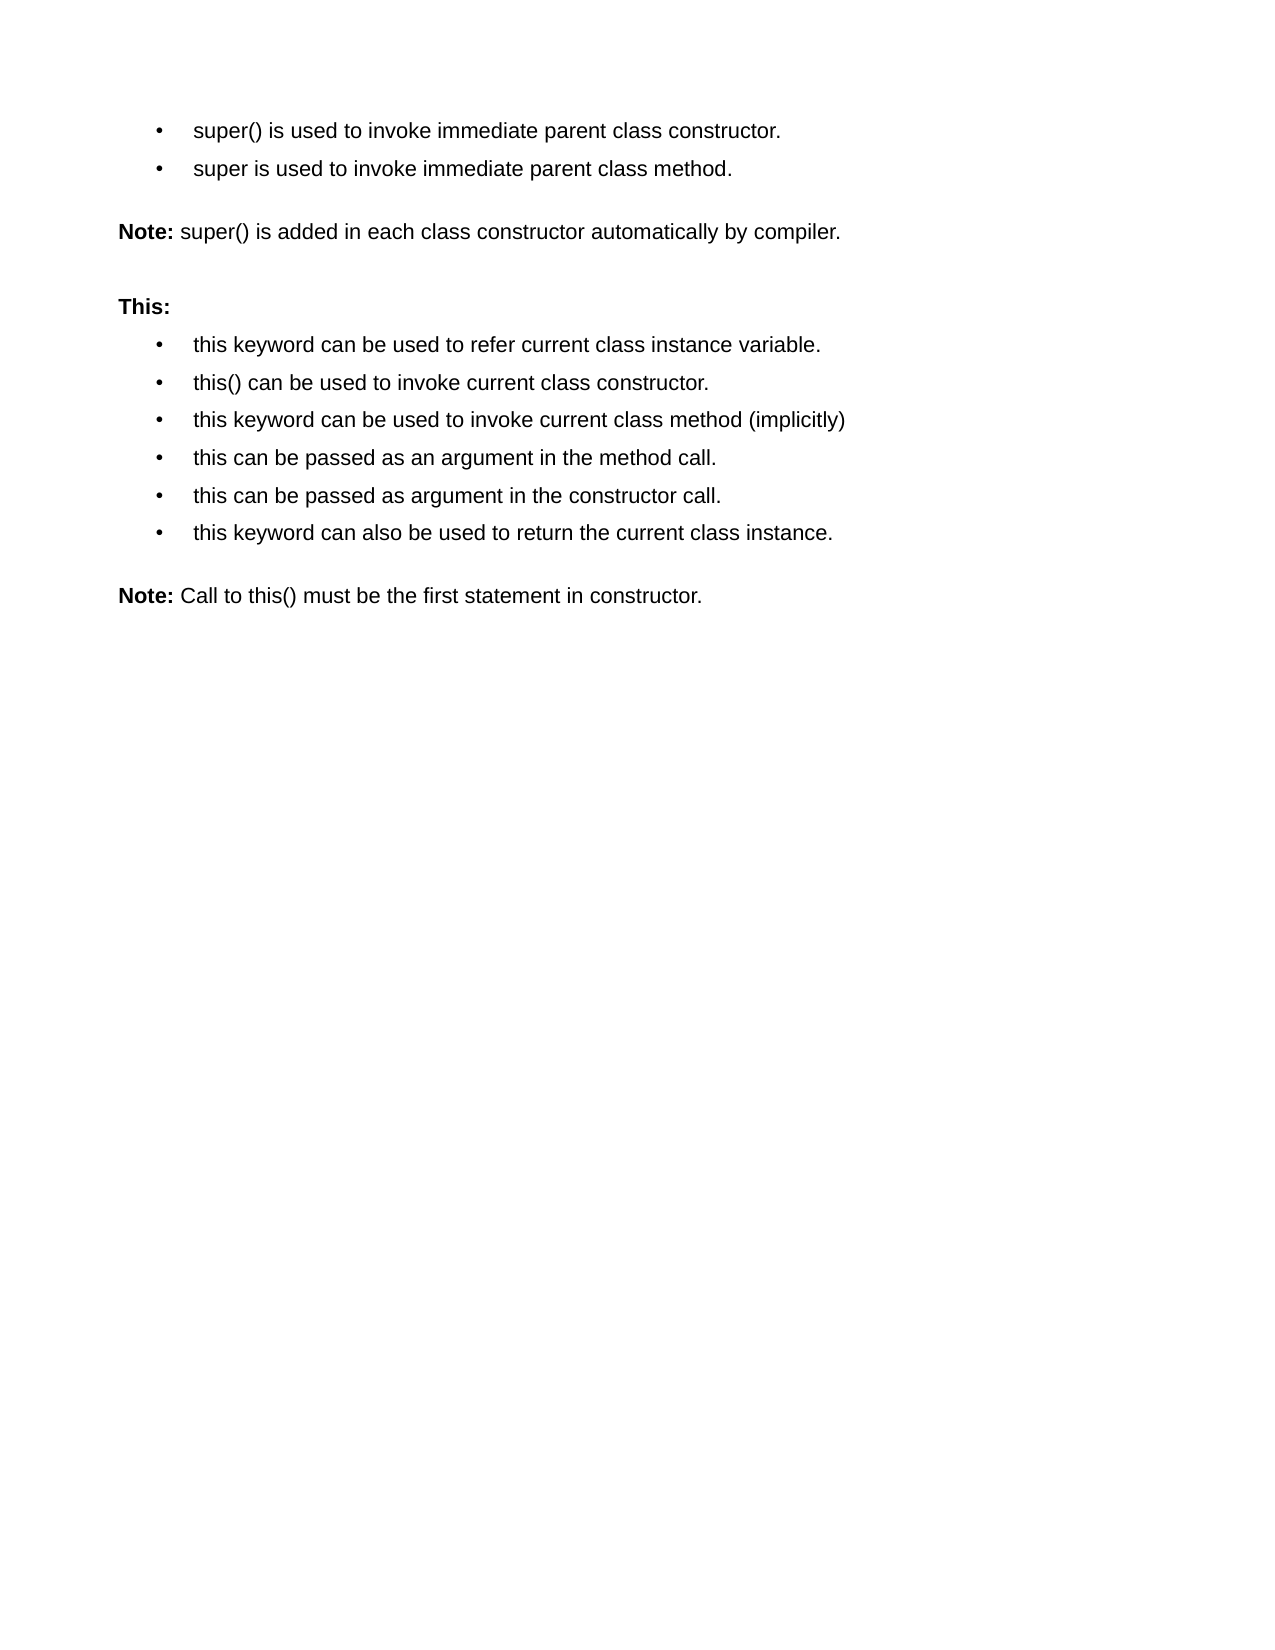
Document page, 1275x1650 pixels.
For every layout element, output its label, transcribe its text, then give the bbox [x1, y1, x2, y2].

list this can be passed as an argument in the method call. [156, 445, 1157, 470]
list super is used to invoke immediate parent class method. [156, 156, 1157, 181]
subtitle Note: super() is added in each class constructor automatically by compiler. [118, 218, 1157, 244]
text This: [118, 294, 1157, 319]
subtitle Note: Call to this() must be the first statement in constructor. [118, 583, 1157, 608]
list this() can be used to invoke current class constructor. [156, 369, 1157, 394]
list this keyword can also be used to return the current class instance. [156, 520, 1157, 545]
list super() is used to invoke immediate parent class constructor. [156, 118, 1157, 143]
list this keyword can be used to invoke current class method (implicitly) [156, 407, 1157, 432]
list this can be passed as argument in the constructor call. [156, 482, 1157, 508]
list this keyword can be used to refer current class instance variable. [156, 332, 1157, 357]
